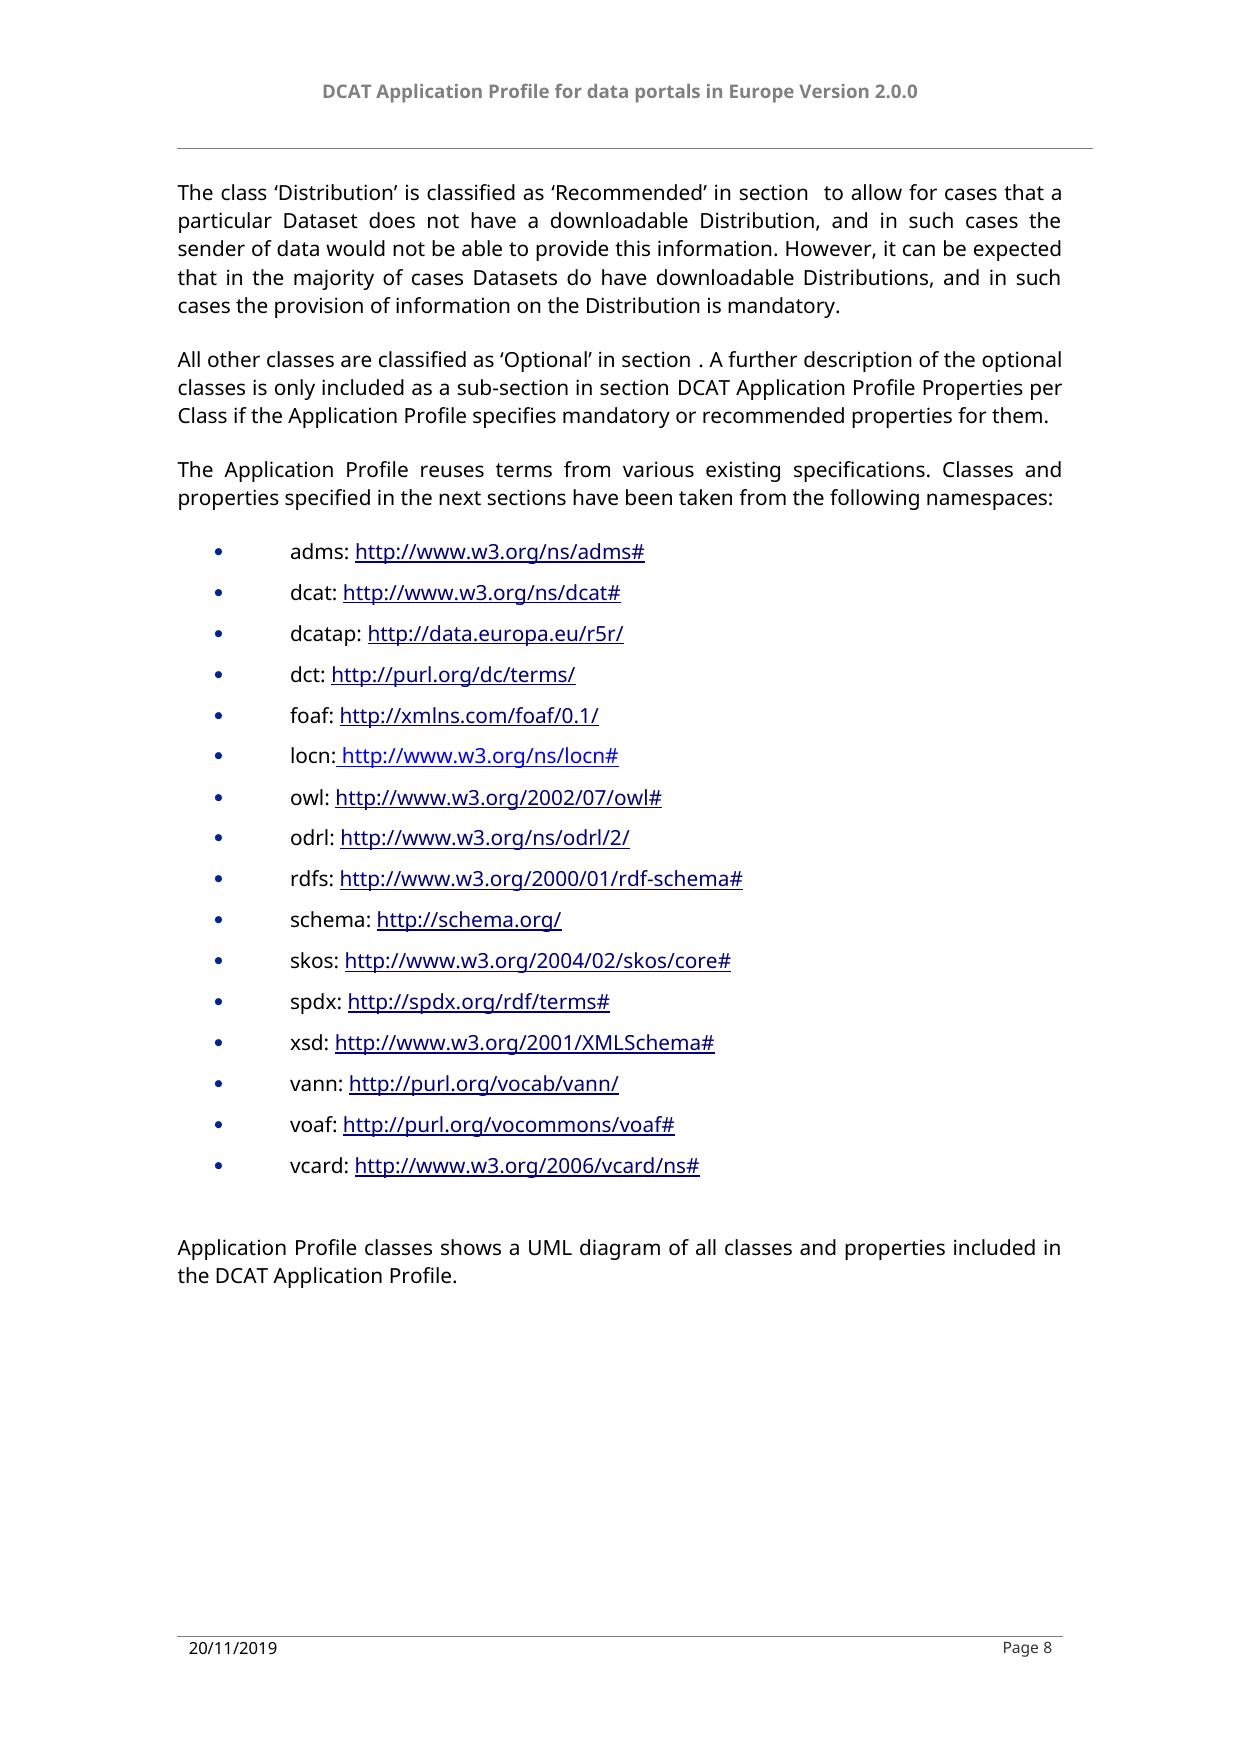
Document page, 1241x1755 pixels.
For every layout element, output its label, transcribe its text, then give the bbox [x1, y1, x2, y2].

list dcatap: http://data.europa.eu/r5r/ [215, 619, 1063, 647]
text The Application Profile reuses terms from various existing specifications. Classes and properties specified in the next sections have been taken from the following namespaces: [177, 455, 1063, 512]
list odrl: http://www.w3.org/ns/odrl/2/ [215, 823, 1063, 852]
list voaf: http://purl.org/vocommons/voaf# [215, 1110, 1063, 1138]
text Application Profile classes shows a UML diagram of all classes and properties included in the DCAT Application Profile. [177, 1233, 1063, 1290]
list owl: http://www.w3.org/2002/07/owl# [215, 783, 1063, 811]
list schema: http://schema.org/ [215, 905, 1063, 934]
list xsd: http://www.w3.org/2001/XMLSchema# [215, 1028, 1063, 1057]
list dcat: http://www.w3.org/ns/dcat# [215, 578, 1063, 606]
list skos: http://www.w3.org/2004/02/skos/core# [215, 946, 1063, 975]
list dct: http://purl.org/dc/terms/ [215, 660, 1063, 688]
list vcard: http://www.w3.org/2006/vcard/ns# [215, 1151, 1063, 1179]
list foaf: http://xmlns.com/foaf/0.1/ [215, 701, 1063, 729]
list rdfs: http://www.w3.org/2000/01/rdf-schema# [215, 864, 1063, 893]
list spdx: http://spdx.org/rdf/terms# [215, 987, 1063, 1016]
text All other classes are classified as ‘Optional’ in section 0. A further description of the optional classes is only included as a sub-section in section 4 if the Application Profile specifies mandatory or recommended properties for them. [177, 345, 1063, 430]
list adms: http://www.w3.org/ns/adms# [215, 537, 1063, 565]
list locn: http://www.w3.org/ns/locn# [215, 742, 1063, 770]
list vann: http://purl.org/vocab/vann/ [215, 1069, 1063, 1098]
text The class ‘Distribution’ is classified as ‘Recommended’ in section 0 to allow for cases that a particular Dataset does not have a downloadable Distribution, and in such cases the sender of data would not be able to provide this information. However, it can be expected that in the majority of cases Datasets do have downloadable Distributions, and in such cases the provision of information on the Distribution is mandatory. [177, 178, 1063, 320]
